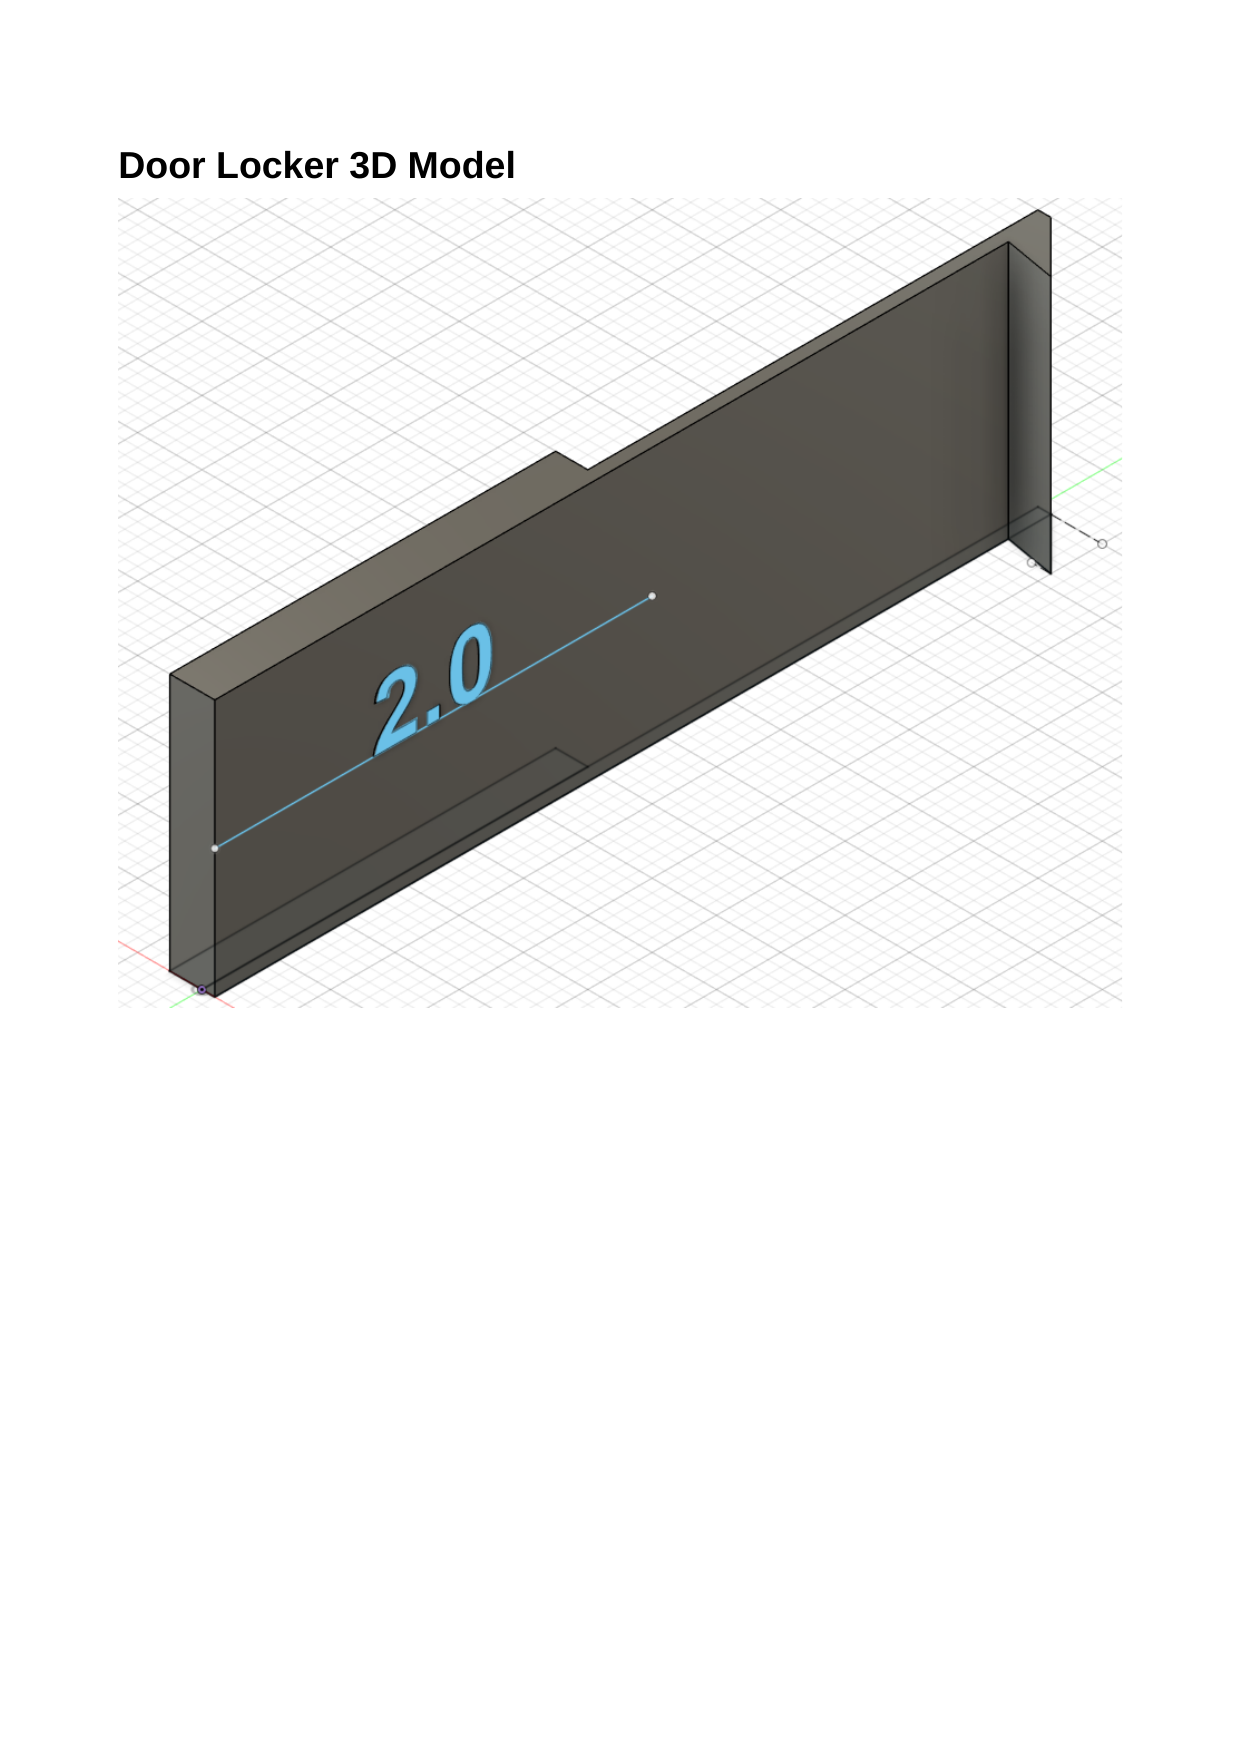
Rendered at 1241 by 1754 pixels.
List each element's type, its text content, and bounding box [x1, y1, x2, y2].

subtitle Door Locker 3D Model [118, 143, 1122, 186]
picture [118, 198, 1123, 1008]
